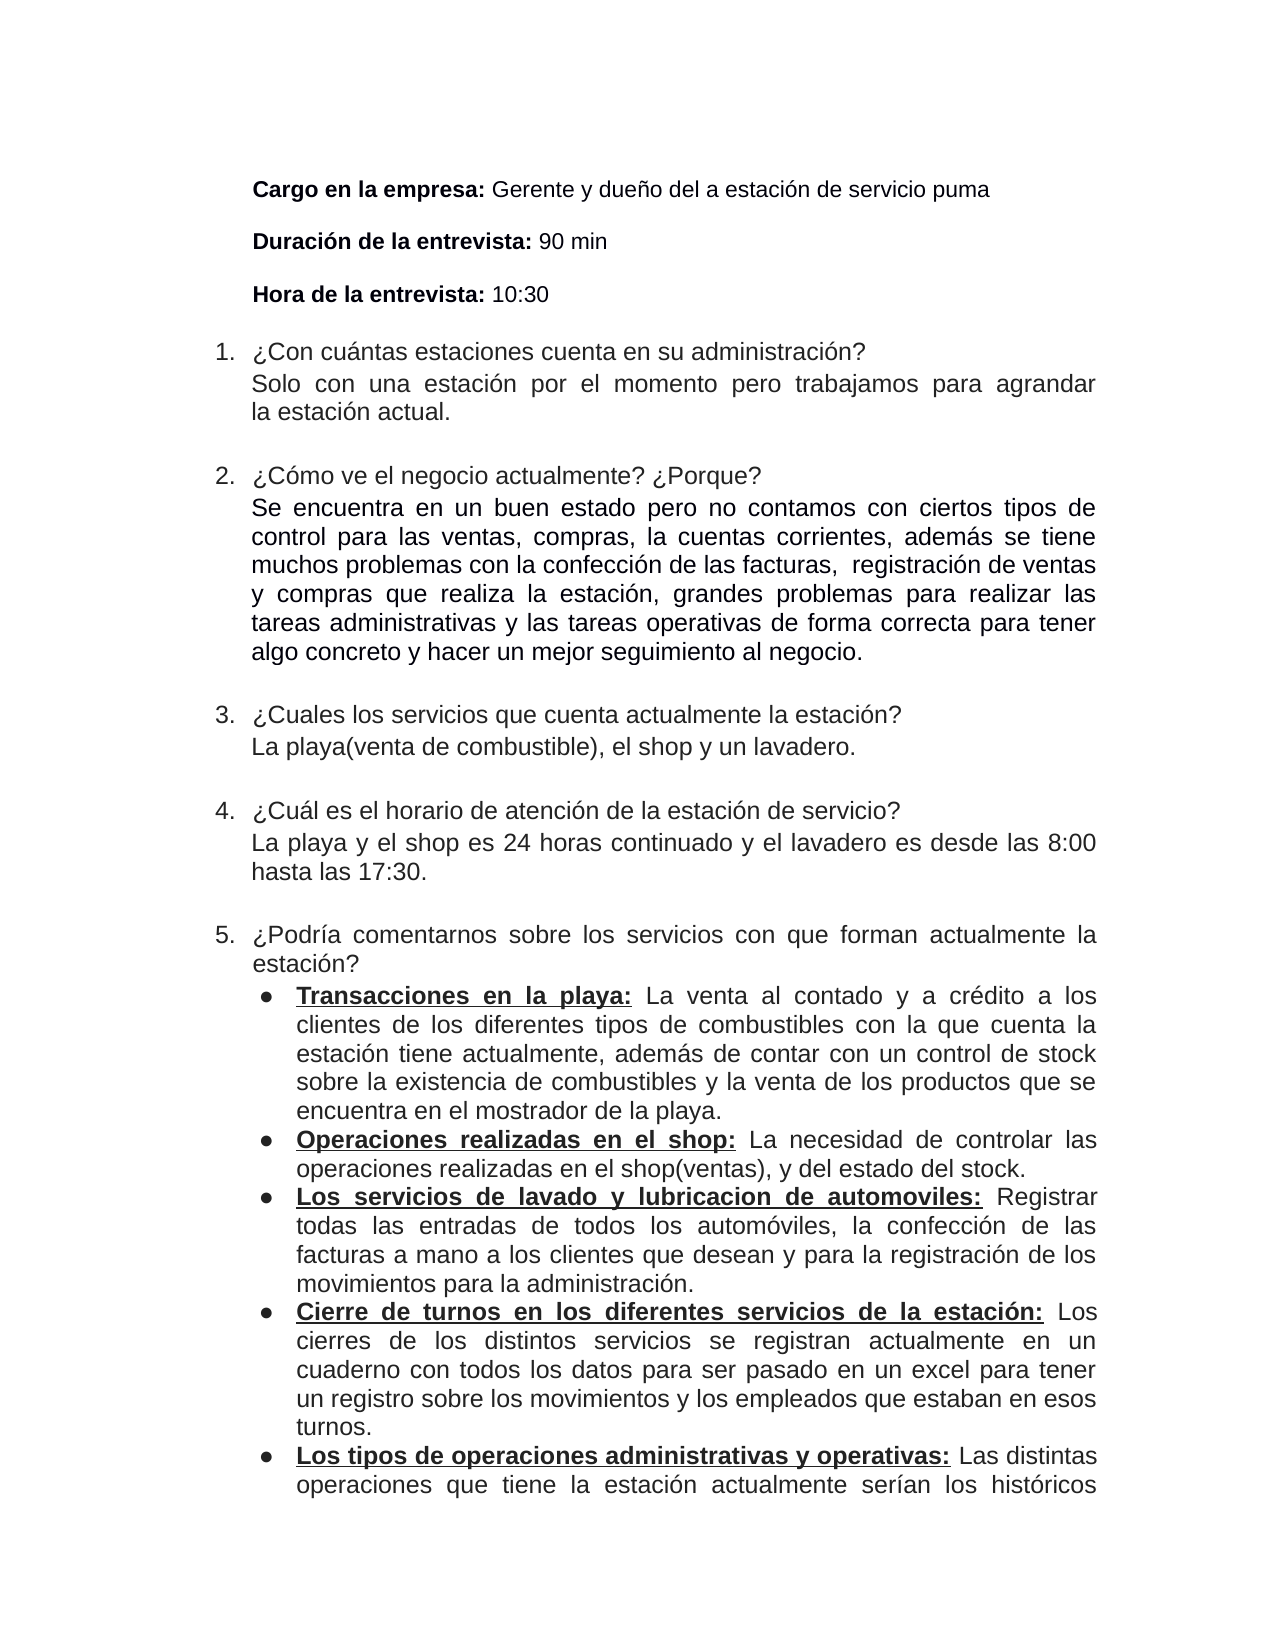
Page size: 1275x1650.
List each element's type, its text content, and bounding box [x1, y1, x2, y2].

text La playa y el shop es 24 horas continuado y el lavadero es desde las 8:00 hasta las 17:30. [251, 828, 1098, 885]
list ¿Cómo ve el negocio actualmente? ¿Porque? [215, 461, 1098, 490]
list ¿Podría comentarnos sobre los servicios con que forman actualmente la estación? [215, 921, 1098, 978]
list ¿Con cuántas estaciones cuenta en su administración? [215, 337, 1098, 365]
list ¿Cuales los servicios que cuenta actualmente la estación? [215, 701, 1098, 729]
list Los tipos de operaciones administrativas y operativas: Las distintas operaciones que tiene la estación actualmente serían los históricos [258, 1439, 1098, 1499]
list Los servicios de lavado y lubricacion de automoviles: Registrar todas las entradas de todos los automóviles, la confección de las facturas a mano a los clientes que desean y para la registración de los movimientos para la administración. [258, 1181, 1098, 1296]
list Transacciones en la playa: La venta al contado y a crédito a los clientes de los diferentes tipos de combustibles con la que cuenta la estación tiene actualmente, además de contar con un control de stock sobre la existencia de combustibles y la venta de los productos que se encuentra en el mostrador de la playa. [258, 981, 1098, 1123]
list ¿Cuál es el horario de atención de la estación de servicio? [215, 796, 1098, 825]
list Cierre de turnos en los diferentes servicios de la estación: Los cierres de los distintos servicios se registran actualmente en un cuaderno con todos los datos para ser pasado en un excel para tener un registro sobre los movimientos y los empleados que estaban en esos turnos. [258, 1296, 1098, 1439]
text Hora de la entrevista: 10:30 [252, 279, 1098, 307]
list Operaciones realizadas en el shop: La necesidad de controlar las operaciones realizadas en el shop(ventas), y del estado del stock. [258, 1123, 1098, 1181]
text Duración de la entrevista: 90 min [252, 227, 1098, 254]
text La playa(venta de combustible), el shop y un lavadero. [251, 732, 1098, 761]
text Se encuentra en un buen estado pero no contamos con ciertos tipos de control para las ventas, compras, la cuentas corrientes, además se tiene muchos problemas con la confección de las facturas, registración de ventas y compras que realiza la estación, grandes problemas para realizar las tareas administrativas y las tareas operativas de forma correcta para tener algo concreto y hacer un mejor seguimiento al negocio. [251, 493, 1098, 665]
text Solo con una estación por el momento pero trabajamos para agrandar la estación actual. [251, 369, 1098, 426]
text Cargo en la empresa: Gerente y dueño del a estación de servicio puma [252, 174, 1098, 202]
